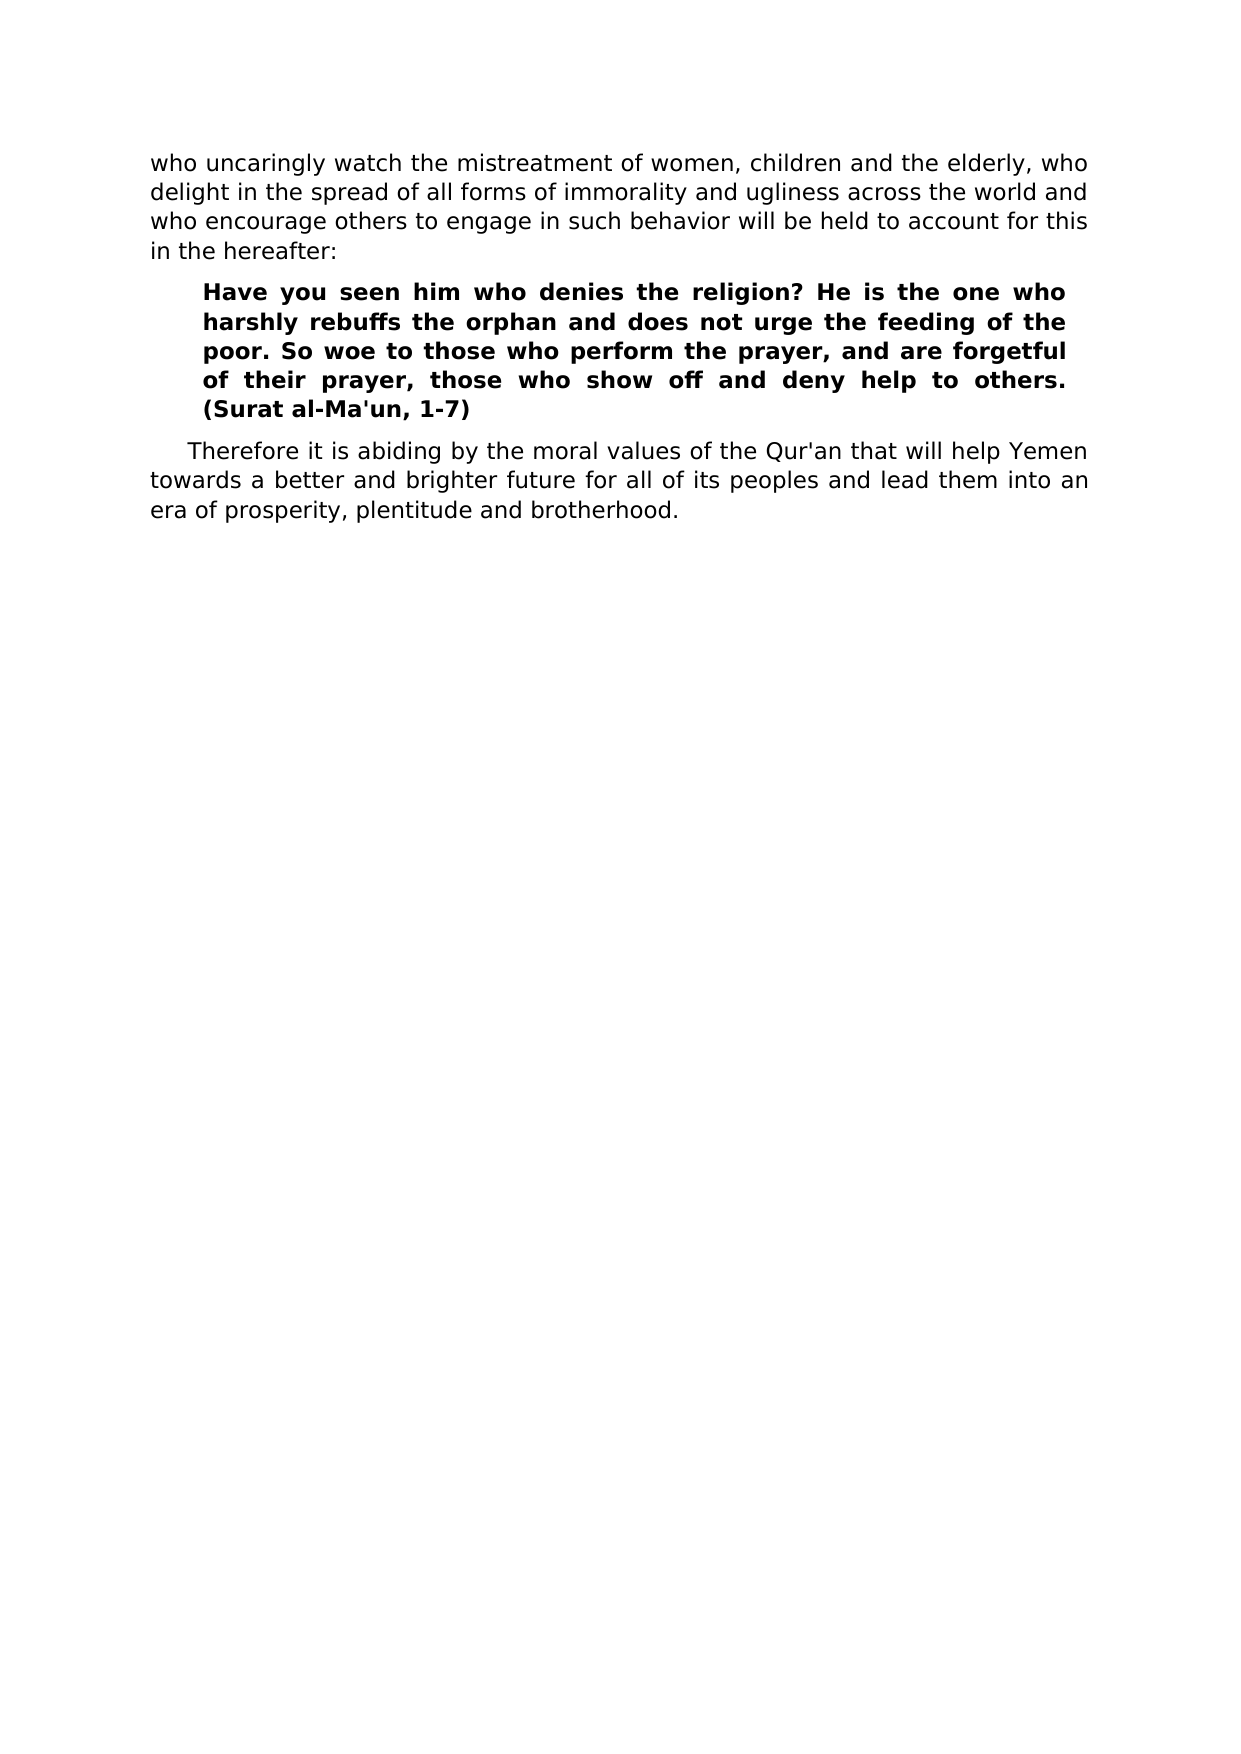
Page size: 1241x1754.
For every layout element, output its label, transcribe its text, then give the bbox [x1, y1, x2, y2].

text Have you seen him who denies the religion? He is the one who harshly rebuffs the orphan and does not urge the feeding of the poor. So woe to those who perform the prayer, and are forgetful of their prayer, those who show off and deny help to others. (Surat al-Ma'un, 1-7) [202, 279, 1068, 423]
text who uncaringly watch the mistreatment of women, children and the elderly, who delight in the spread of all forms of immorality and ugliness across the world and who encourage others to engage in such behavior will be held to account for this in the hereafter: [150, 150, 1090, 264]
text Therefore it is abiding by the moral values of the Qur'an that will help Yemen towards a better and brighter future for all of its peoples and lead them into an era of prosperity, plentitude and brotherhood. [150, 438, 1090, 524]
